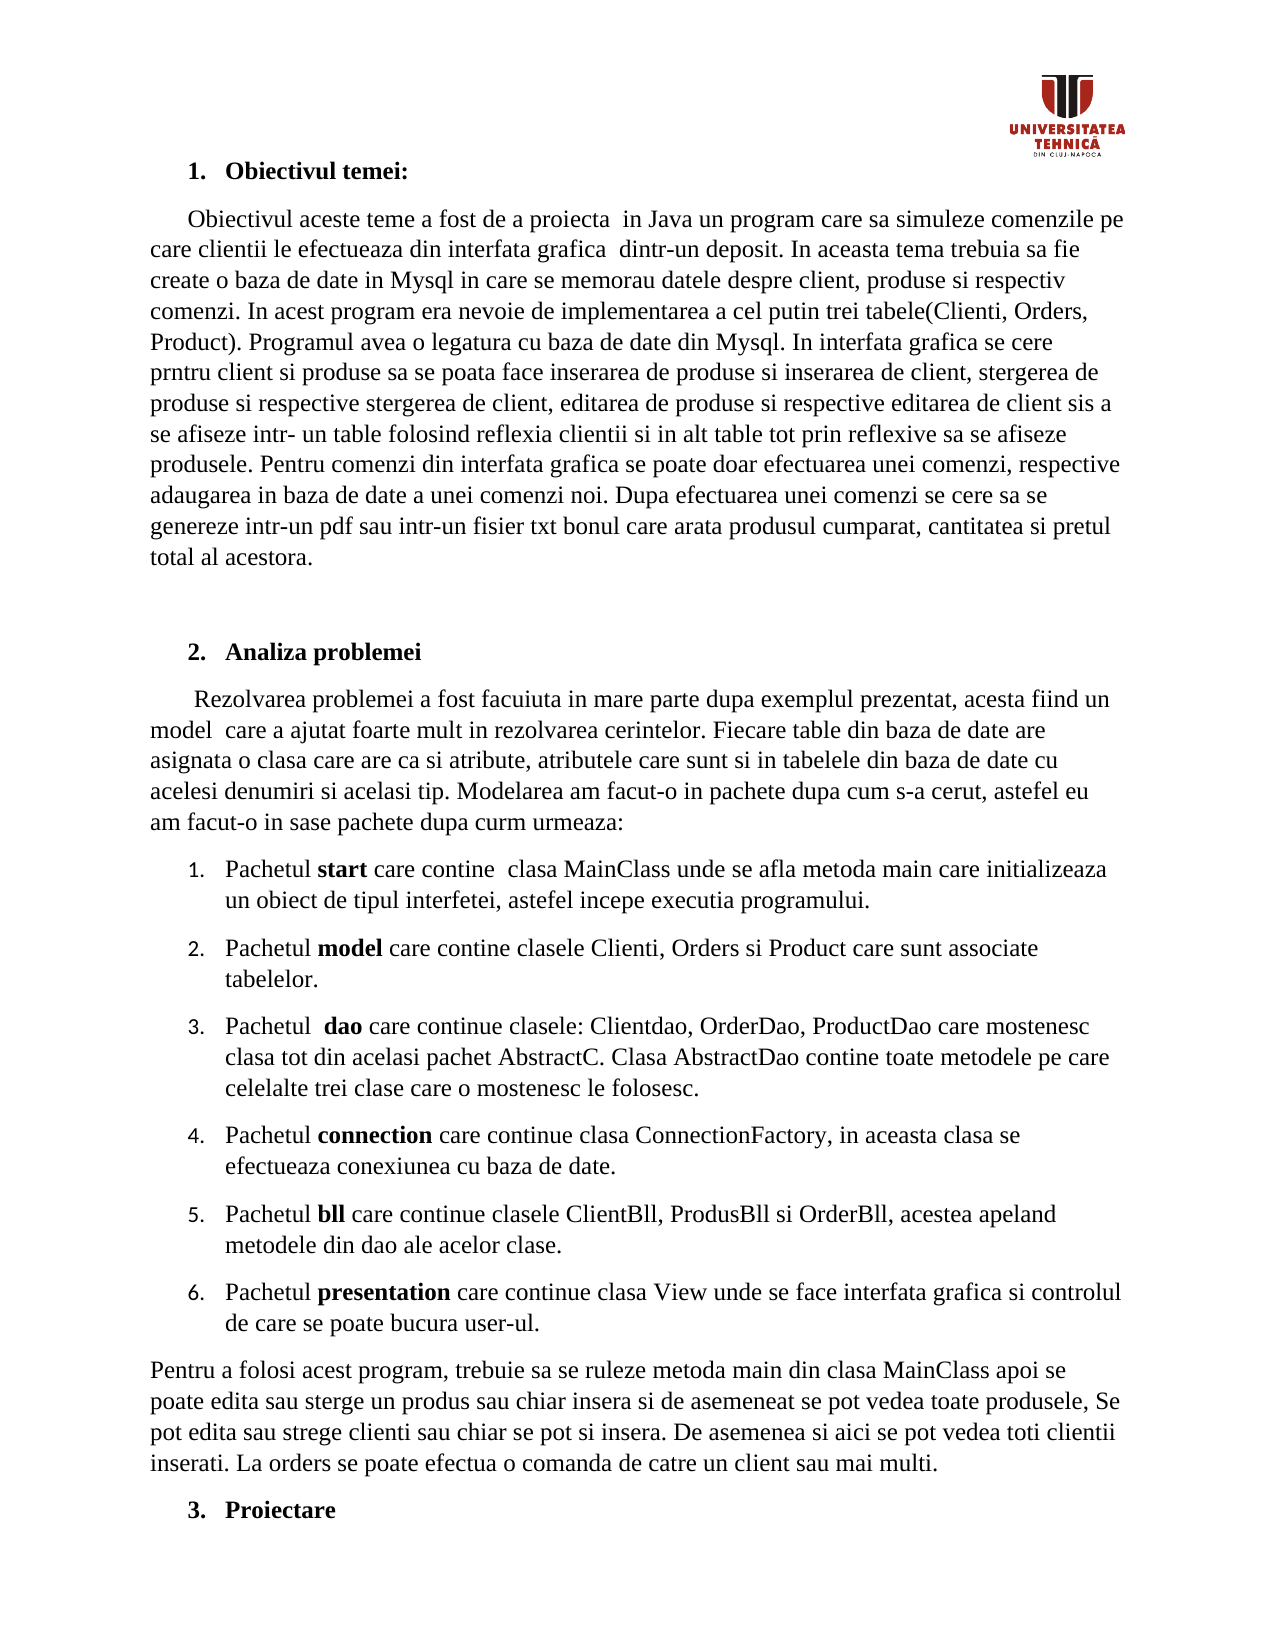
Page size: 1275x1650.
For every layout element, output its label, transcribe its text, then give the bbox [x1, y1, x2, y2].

list Pachetul presentation care continue clasa View unde se face interfata grafica si controlul de care se poate bucura user-ul. [187, 1277, 1125, 1337]
list Pachetul start care contine clasa MainClass unde se afla metoda main care initializeaza un obiect de tipul interfetei, astefel incepe executia programului. [187, 854, 1125, 914]
list Obiectivul temei: [187, 156, 1125, 185]
text Obiectivul aceste teme a fost de a proiecta in Java un program care sa simuleze comenzile pe care clientii le efectueaza din interfata grafica dintr-un deposit. In aceasta tema trebuia sa fie create o baza de date in Mysql in care se memorau datele despre client, produse si respectiv comenzi. In acest program era nevoie de implementarea a cel putin trei tabele(Clienti, Orders, Product). Programul avea o legatura cu baza de date din Mysql. In interfata grafica se cere prntru client si produse sa se poata face inserarea de produse si inserarea de client, stergerea de produse si respective stergerea de client, editarea de produse si respective editarea de client sis a se afiseze intr- un table folosind reflexia clientii si in alt table tot prin reflexive sa se afiseze produsele. Pentru comenzi din interfata grafica se poate doar efectuarea unei comenzi, respective adaugarea in baza de date a unei comenzi noi. Dupa efectuarea unei comenzi se cere sa se genereze intr-un pdf sau intr-un fisier txt bonul care arata produsul cumparat, cantitatea si pretul total al acestora. [150, 204, 1125, 571]
list Analiza problemei [187, 637, 1125, 665]
list Pachetul bll care continue clasele ClientBll, ProdusBll si OrderBll, acestea apeland metodele din dao ale acelor clase. [187, 1199, 1125, 1258]
list Pachetul connection care continue clasa ConnectionFactory, in aceasta clasa se efectueaza conexiunea cu baza de date. [187, 1120, 1125, 1180]
list Proiectare [187, 1495, 1125, 1524]
text Rezolvarea problemei a fost facuiuta in mare parte dupa exemplul prezentat, acesta fiind un model care a ajutat foarte mult in rezolvarea cerintelor. Fiecare table din baza de date are asignata o clasa care are ca si atribute, atributele care sunt si in tabelele din baza de date cu acelesi denumiri si acelasi tip. Modelarea am facut-o in pachete dupa cum s-a cerut, astefel eu am facut-o in sase pachete dupa curm urmeaza: [150, 684, 1125, 836]
text Pentru a folosi acest program, trebuie sa se ruleze metoda main din clasa MainClass apoi se poate edita sau sterge un produs sau chiar insera si de asemeneat se pot vedea toate produsele, Se pot edita sau strege clienti sau chiar se pot si insera. De asemenea si aici se pot vedea toti clientii inserati. La orders se poate efectua o comanda de catre un client sau mai multi. [150, 1356, 1125, 1477]
list Pachetul model care contine clasele Clienti, Orders si Product care sunt associate tabelelor. [187, 933, 1125, 992]
list Pachetul dao care continue clasele: Clientdao, OrderDao, ProductDao care mostenesc clasa tot din acelasi pachet AbstractC. Clasa AbstractDao contine toate metodele pe care celelalte trei clase care o mostenesc le folosesc. [187, 1011, 1125, 1102]
